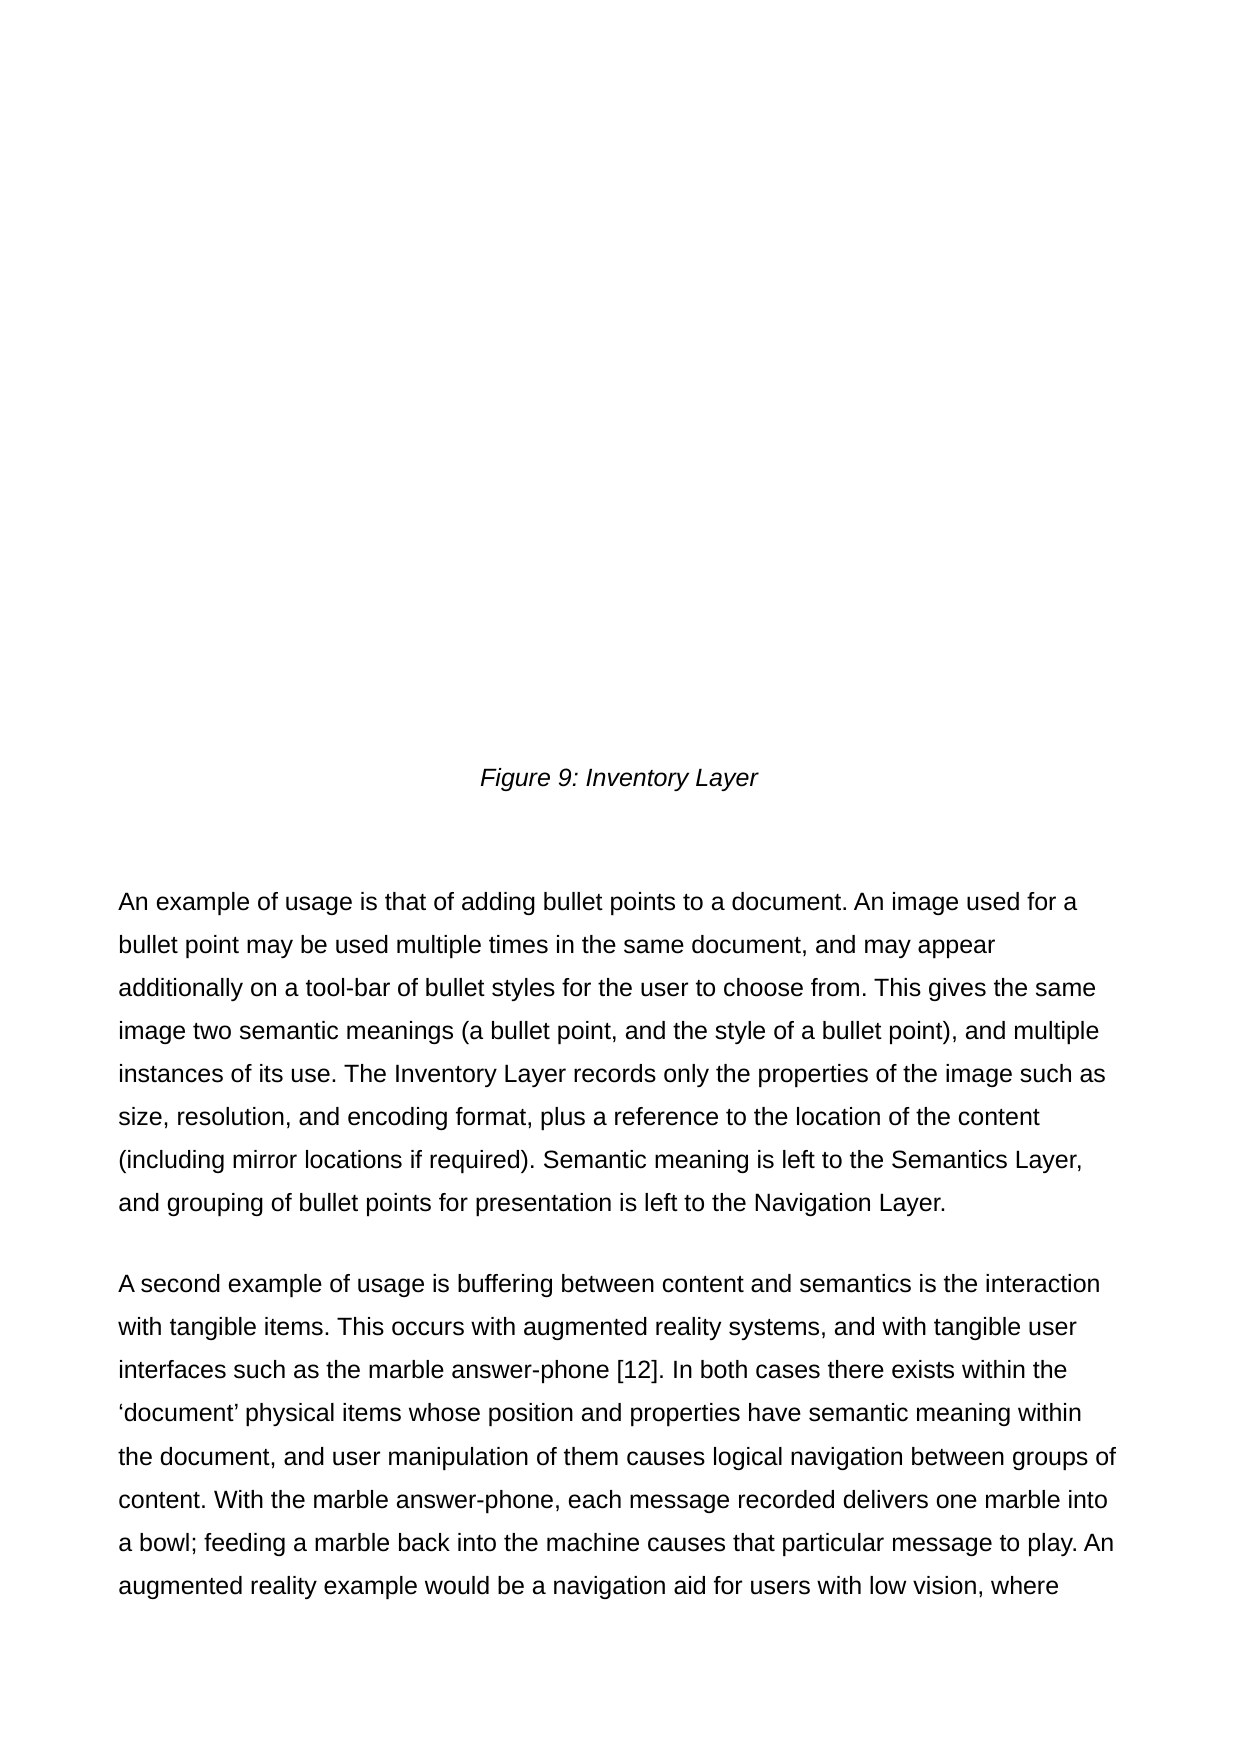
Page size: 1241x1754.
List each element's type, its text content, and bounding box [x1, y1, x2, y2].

text A second example of usage is buffering between content and semantics is the interaction with tangible items. This occurs with augmented reality systems, and with tangible user interfaces such as the marble answer-phone [12]. In both cases there exists within the ‘document’ physical items whose position and properties have semantic meaning within the document, and user manipulation of them causes logical navigation between groups of content. With the marble answer-phone, each message recorded delivers one marble into a bowl; feeding a marble back into the machine causes that particular message to play. An augmented reality example would be a navigation aid for users with low vision, where [118, 1269, 1122, 1599]
text Figure 9: Inventory Layer [237, 131, 1003, 791]
text An example of usage is that of adding bullet points to a document. An image used for a bullet point may be used multiple times in the same document, and may appear additionally on a tool-bar of bullet styles for the user to choose from. This gives the same image two semantic meanings (a bullet point, and the style of a bullet point), and multiple instances of its use. The Inventory Layer records only the properties of the image such as size, resolution, and encoding format, plus a reference to the location of the content (including mirror locations if required). Semantic meaning is left to the Semantics Layer, and grouping of bullet points for presentation is left to the Navigation Layer. [118, 886, 1122, 1217]
